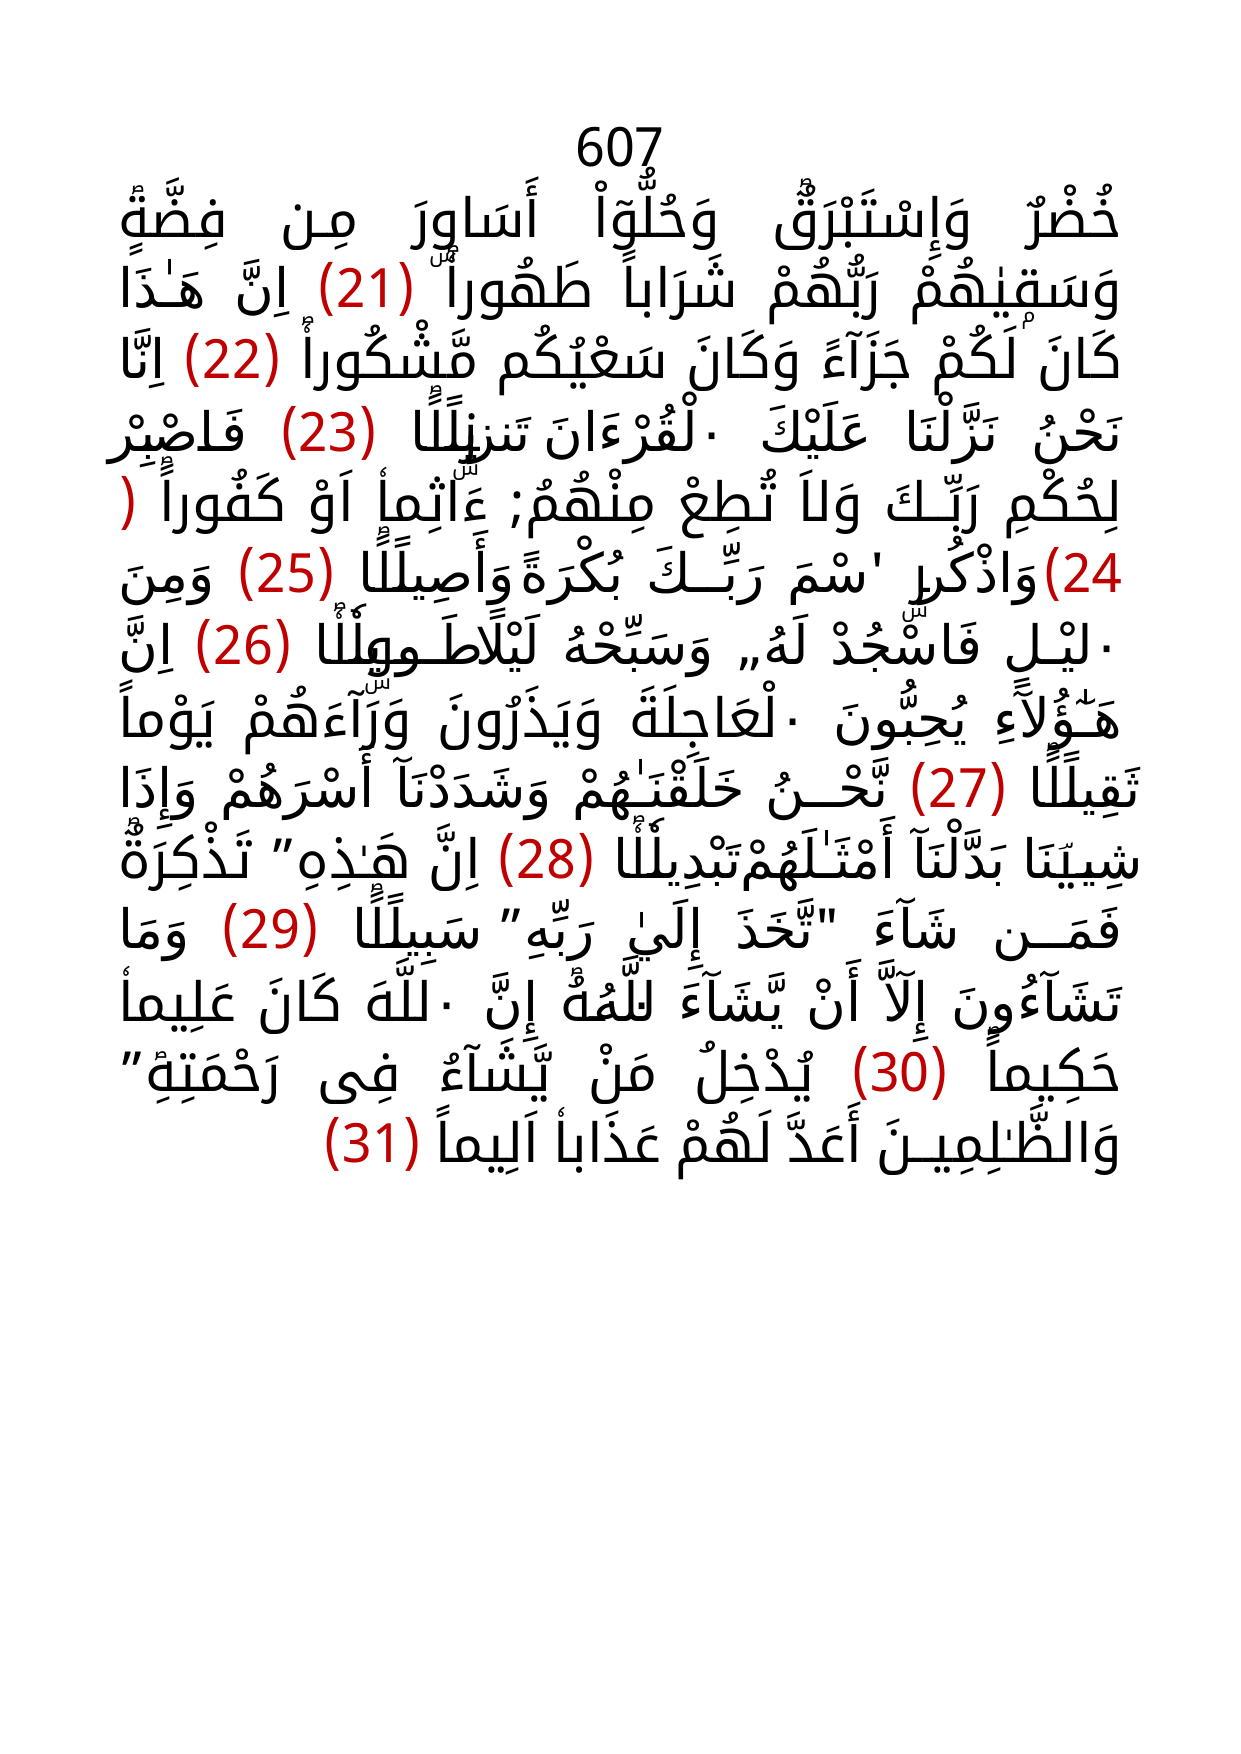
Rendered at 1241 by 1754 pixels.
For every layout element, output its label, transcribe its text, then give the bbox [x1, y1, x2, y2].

text خُضْرٌ وَإِسْتَبْرَقٌؐ وَحُلُّوٓاْ أَسَاوۣرَ مِـن فِضَّةٍؐ وَسَقۭيٰهُمْ رَبُّهُمْ شَرَاباً طَهُوراٗؐ (21) اِنَّ هَـٰذَا كَانَ لَكُمْ جَزَآءً وَكَانَ سَعْيُكُم مَّشْكُوراٗؐ (22) اِنَّا نَحْنُ نَزَّلْنَا عَلَيْكَ ۰لْقُرْءَانَ تَنزۣيلًؐا (23) فَاصْبِرْ لِحُكْمِ رَبِّــكَ وَلاَ تُطِعْ مِنْهُمُ; ءَاثِماٗ اَوْ كَفُوراًؐ (24) وَاذْكُرۣ 'سْمَ رَبِّــكَ بُكْرَةً وَأَصِيلًؐا (25) وَمِنَ ۰ليْـلِ فَاسْجُدْ لَهُ„ وَسَبِّحْهُ لَيْلًا طَـوۣيلٗؐا (26) اِنَّ هَـٰٓؤُلآَءِ يُحِبُّونَ ۰لْعَاجِلَةَ وَيَذَرُونَ وَرَآءَهُمْ يَوْماً ثَقِيلًؐا (27) نَّحْــنُ خَلَقْنَـٰهُمْ وَشَدَدْنَآ أَسْرَهُمْ وَإِذَا شِيؔنَا بَدَّلْنَآ أَمْثَـٰلَهُمْ تَبْدِيلٗؐا (28) اِنَّ هَـٰذِهِ” تَذْكِرَةٌؐ فَمَــن شَآءَ "تَّخَذَ إِلَيٰ رَبِّهِ” سَبِيلًؐا (29) وَمَا تَشَآءُونَ إِلٓاَّ أَنْ يَّشَآءَ ۰للَّهُؐ إِنَّ ۰للَّهَ كَانَ عَلِيماٗ حَكِيماًؐ (30) يُدْخِلُ مَنْ يَّشَآءُ فِى رَحْمَتِهِؐ” وَالظَّـٰلِمِيــنَ أَعَدَّ لَهُمْ عَذَاباٗ اَلِيماً (31) [118, 189, 1122, 1184]
text 607 [118, 118, 1122, 189]
